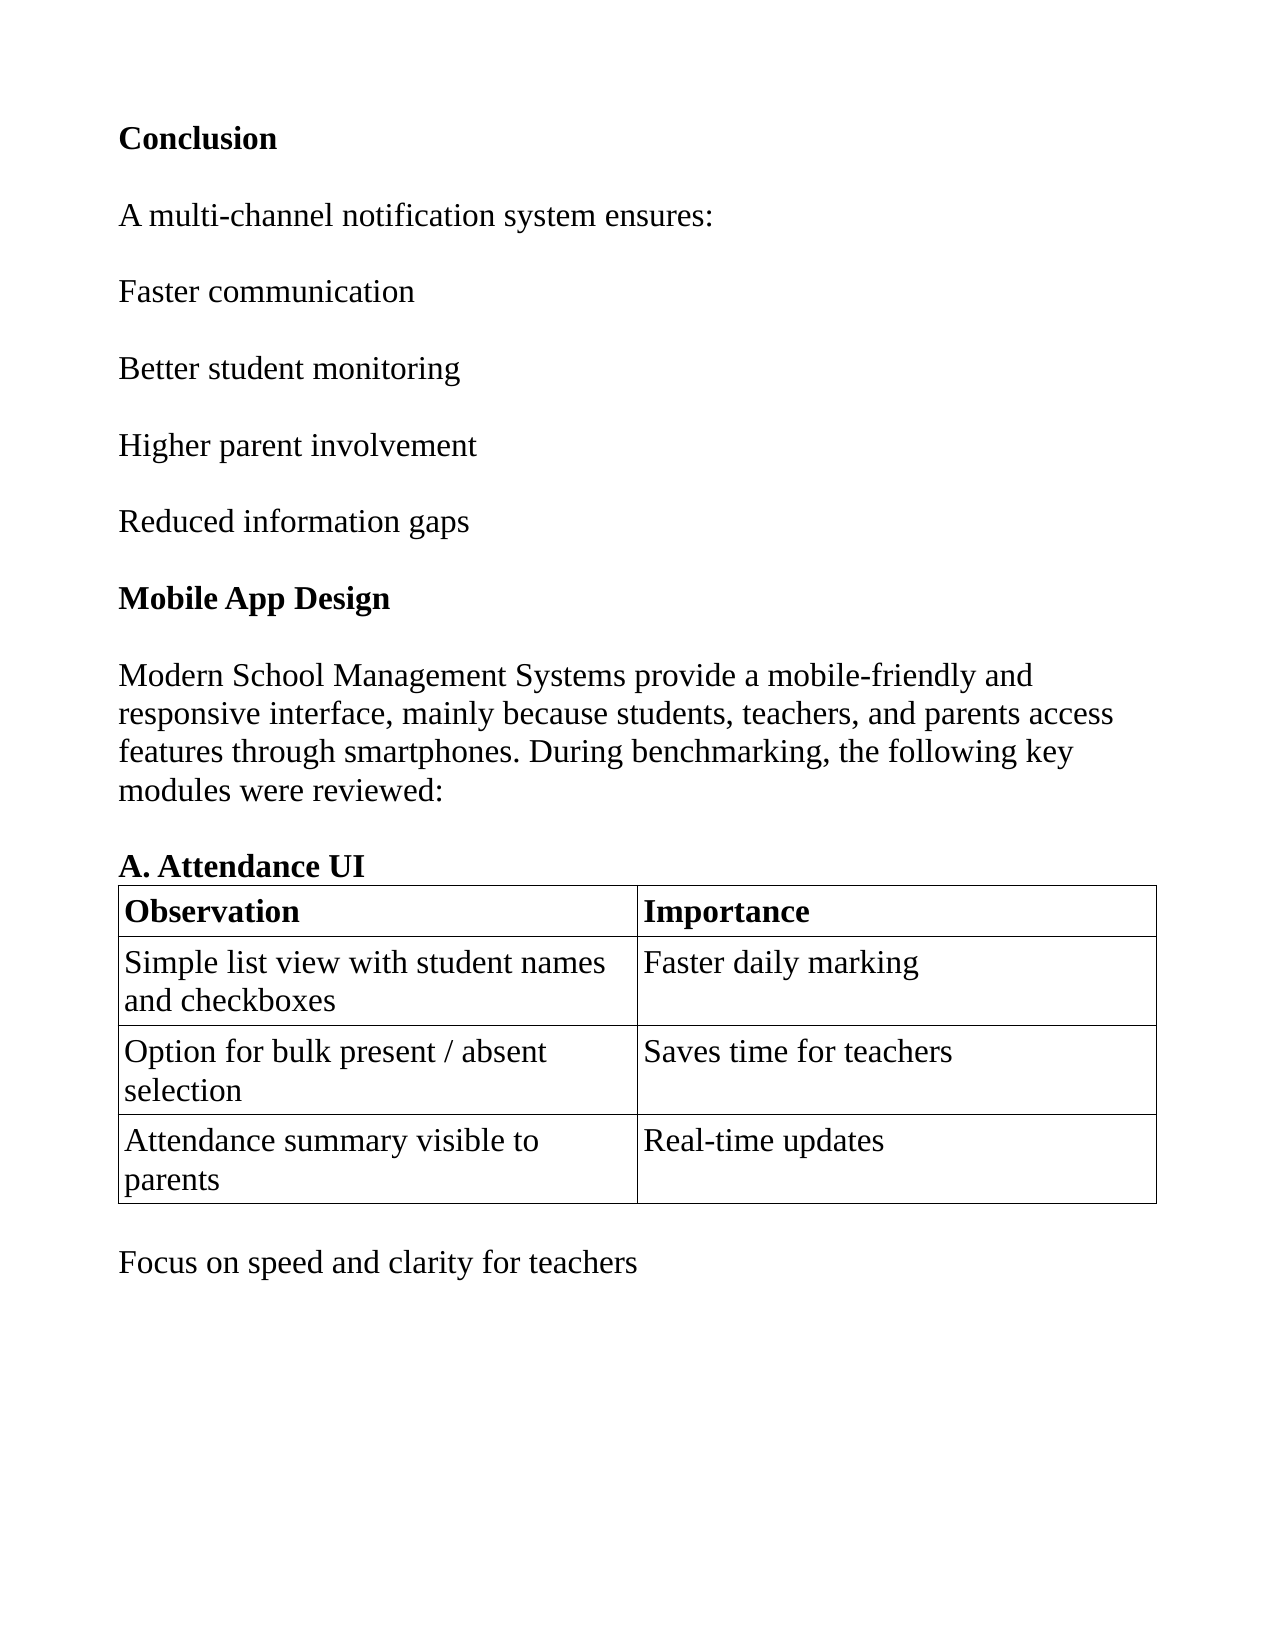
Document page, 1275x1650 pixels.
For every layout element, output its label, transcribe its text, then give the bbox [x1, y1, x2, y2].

text Modern School Management Systems provide a mobile-friendly and responsive interface, mainly because students, teachers, and parents access features through smartphones. During benchmarking, the following key modules were reviewed: [118, 655, 1157, 808]
text Faster communication [118, 271, 1157, 310]
text Reduced information gaps [118, 501, 1157, 540]
text Mobile App Design [118, 578, 1157, 616]
table_cell Real-time updates [638, 1115, 1156, 1203]
text Higher parent involvement [118, 425, 1157, 463]
table_header Importance [638, 886, 1156, 936]
text Better student monitoring [118, 348, 1157, 386]
table_cell Simple list view with student names and checkboxes [119, 937, 637, 1025]
text Conclusion [118, 118, 1157, 156]
text A multi-channel notification system ensures: [118, 195, 1157, 233]
table_cell Faster daily marking [638, 937, 1156, 1025]
table_cell Option for bulk present / absent selection [119, 1026, 637, 1114]
text Focus on speed and clarity for teachers [118, 1242, 1157, 1281]
text A. Attendance UI [118, 846, 1157, 885]
table_cell Saves time for teachers [638, 1026, 1156, 1114]
table_cell Attendance summary visible to parents [119, 1115, 637, 1203]
table_header Observation [119, 886, 637, 936]
